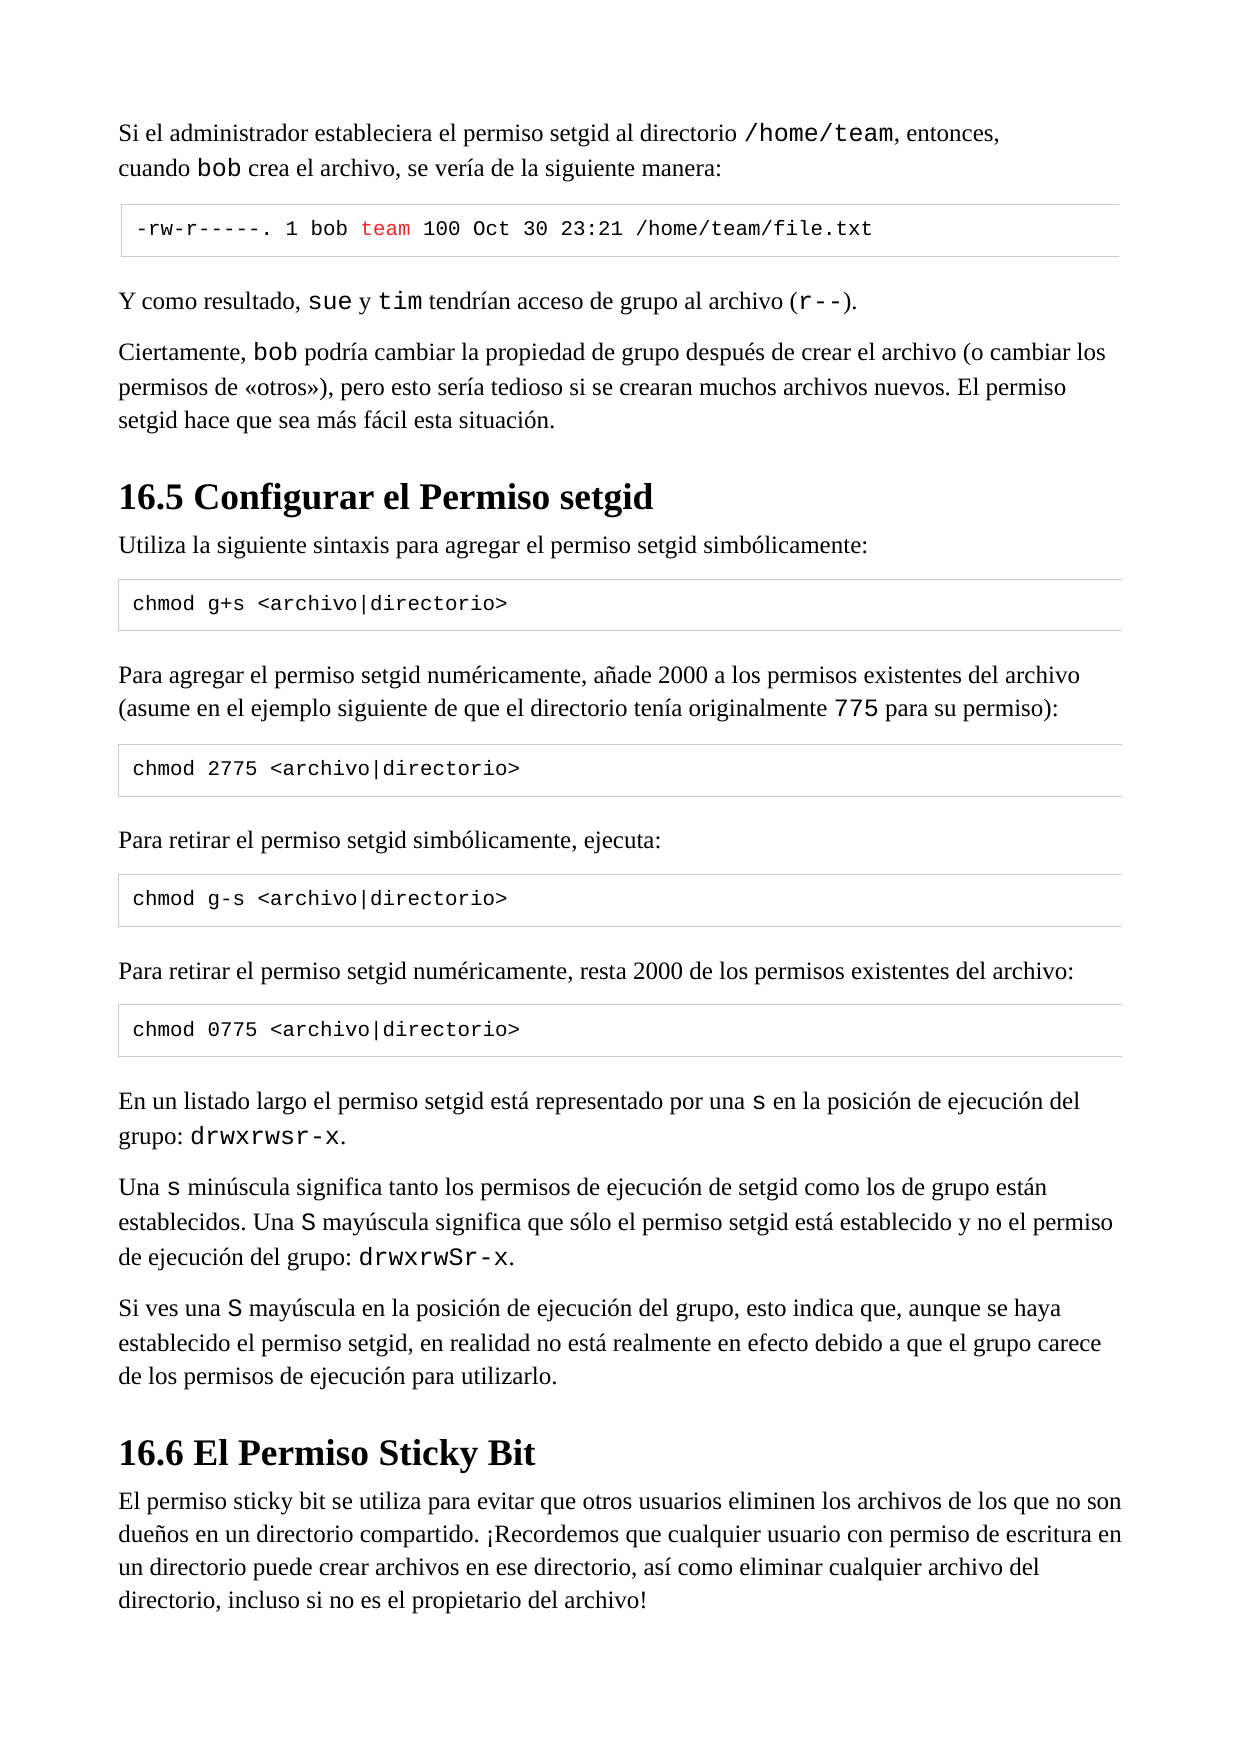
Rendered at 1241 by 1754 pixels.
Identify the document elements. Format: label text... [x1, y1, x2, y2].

text chmod g-s <archivo|directorio> [119, 875, 1122, 926]
text chmod g+s <archivo|directorio> [119, 580, 1122, 630]
text El permiso sticky bit se utiliza para evitar que otros usuarios eliminen los archivos de los que no son dueños en un directorio compartido. ¡Recordemos que cualquier usuario con permiso de escritura en un directorio puede crear archivos en ese directorio, así como eliminar cualquier archivo del directorio, incluso si no es el propietario del archivo! [118, 1486, 1122, 1614]
text Para agregar el permiso setgid numéricamente, añade 2000 a los permisos existentes del archivo (asume en el ejemplo siguiente de que el directorio tenía originalmente 775 para su permiso): [118, 660, 1122, 724]
text Ciertamente, bob podría cambiar la propiedad de grupo después de crear el archivo (o cambiar los permisos de «otros»), pero esto sería tedioso si se crearan muchos archivos nuevos. El permiso setgid hace que sea más fácil esta situación. [118, 337, 1122, 434]
text chmod 2775 <archivo|directorio> [119, 745, 1122, 796]
text Y como resultado, sue y tim tendrían acceso de grupo al archivo (r--). [118, 286, 1122, 317]
text Para retirar el permiso setgid simbólicamente, ejecuta: [118, 826, 1122, 854]
text chmod 0775 <archivo|directorio> [119, 1005, 1122, 1056]
text -rw-r-----. 1 bob team 100 Oct 30 23:21 /home/team/file.txt [122, 205, 1119, 256]
text En un listado largo el permiso setgid está representado por una s en la posición de ejecución del grupo: drwxrwsr-x. [118, 1086, 1122, 1152]
text Para retirar el permiso setgid numéricamente, resta 2000 de los permisos existentes del archivo: [118, 956, 1122, 984]
subtitle 16.6 El Permiso Sticky Bit [118, 1431, 1122, 1474]
text Si ves una S mayúscula en la posición de ejecución del grupo, esto indica que, aunque se haya establecido el permiso setgid, en realidad no está realmente en efecto debido a que el grupo carece de los permisos de ejecución para utilizarlo. [118, 1293, 1122, 1390]
text Si el administrador estableciera el permiso setgid al directorio /home/team, entonces, cuando bob crea el archivo, se vería de la siguiente manera: [118, 118, 1122, 184]
subtitle 16.5 Configurar el Permiso setgid [118, 474, 1122, 517]
text Una s minúscula significa tanto los permisos de ejecución de setgid como los de grupo están establecidos. Una S mayúscula significa que sólo el permiso setgid está establecido y no el permiso de ejecución del grupo: drwxrwSr-x. [118, 1172, 1122, 1273]
text Utiliza la siguiente sintaxis para agregar el permiso setgid simbólicamente: [118, 530, 1122, 559]
